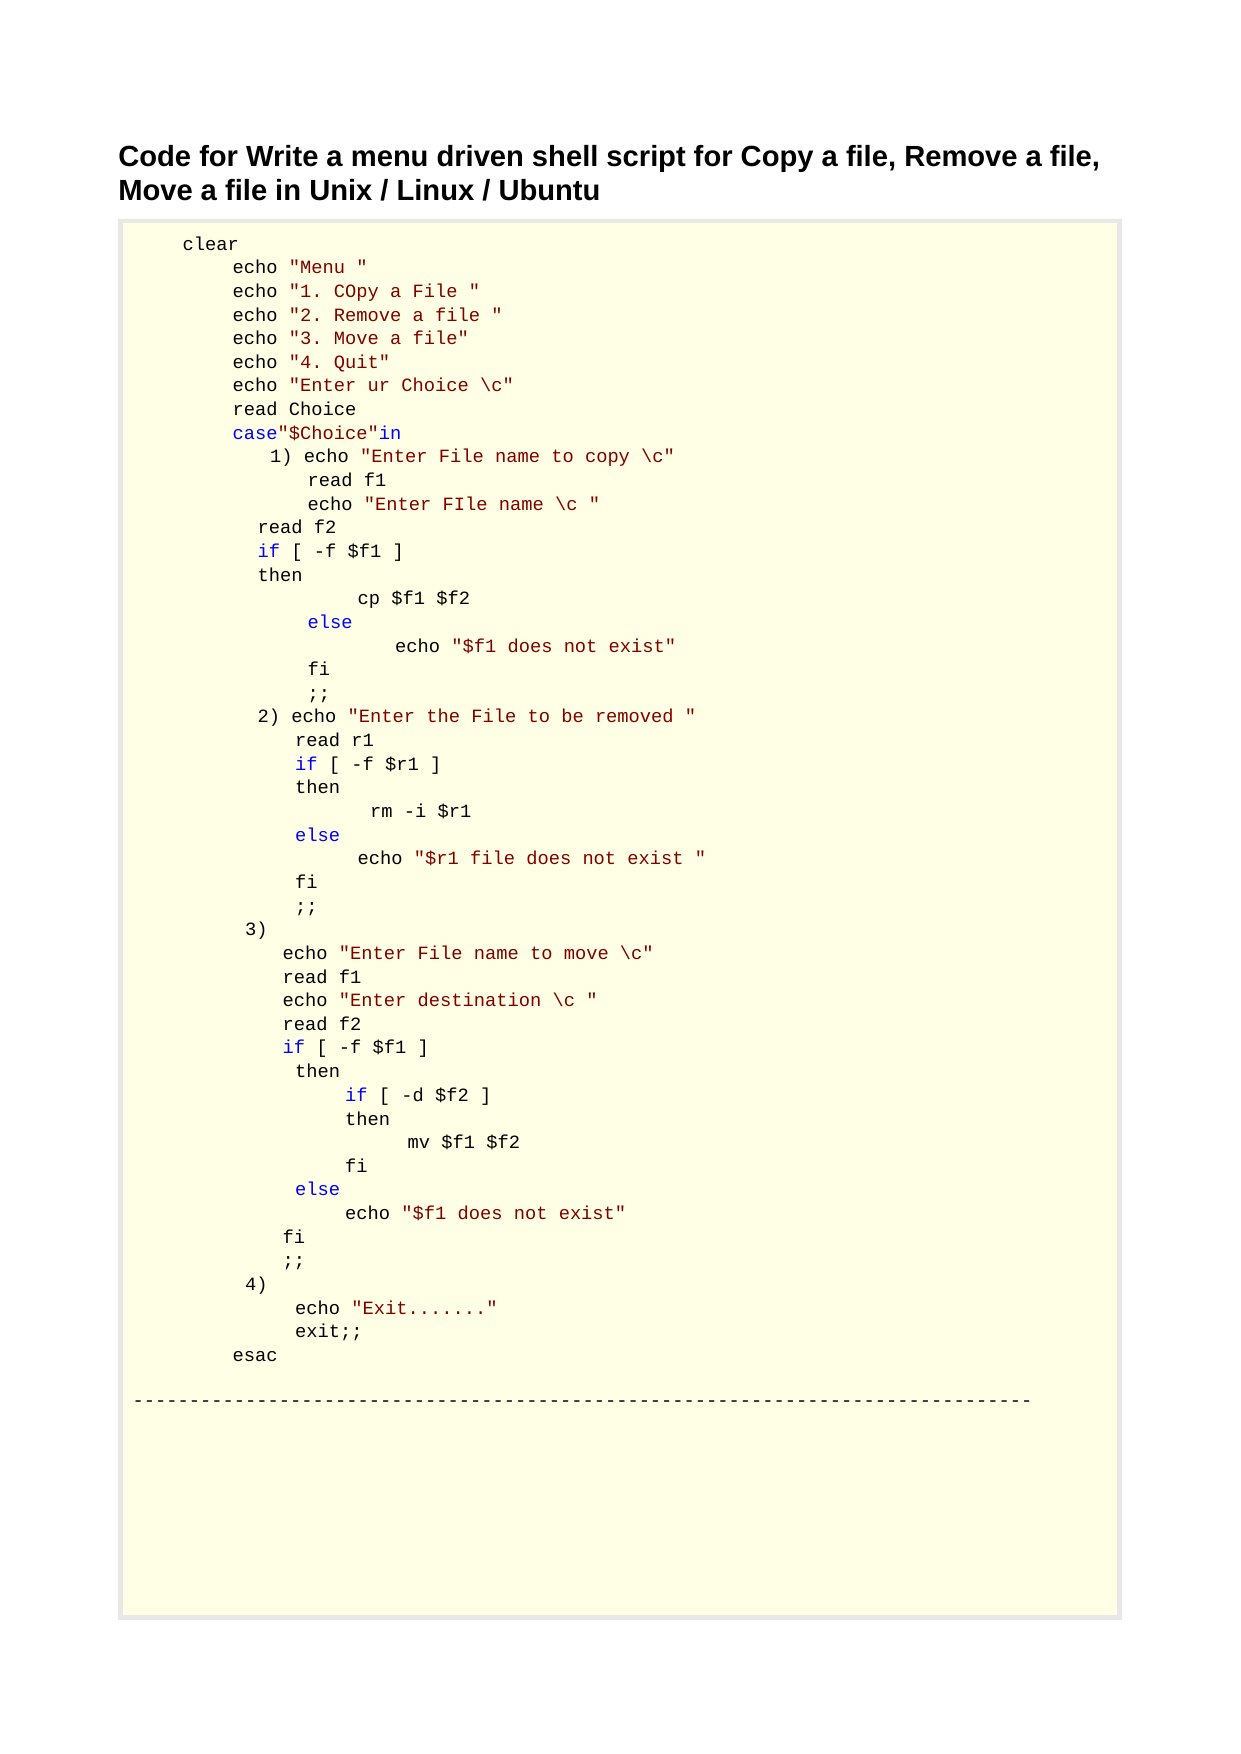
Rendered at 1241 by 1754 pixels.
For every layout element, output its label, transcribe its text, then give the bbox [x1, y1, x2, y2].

text echo "Enter File name to move \c" [123, 928, 1117, 952]
text read f2 [123, 502, 1117, 526]
text 4) [123, 1259, 1117, 1283]
text cp $f1 $f2 [123, 573, 1117, 597]
text ;; [123, 1235, 1117, 1259]
text read f2 [123, 999, 1117, 1022]
text 2) echo "Enter the File to be removed " [123, 691, 1117, 715]
text if [ -f $r1 ] [123, 739, 1117, 762]
text echo "$f1 does not exist" [123, 621, 1117, 644]
text clear [123, 223, 1117, 242]
text -------------------------------------------------------------------------------- [123, 1377, 1117, 1398]
text if [ -f $f1 ] [123, 526, 1117, 549]
text then [123, 1093, 1117, 1117]
text rm -i $r1 [123, 786, 1117, 810]
text echo "$f1 does not exist" [123, 1188, 1117, 1212]
text echo "Enter ur Choice \c" [123, 360, 1117, 384]
text else [123, 810, 1117, 833]
text esac [123, 1330, 1117, 1353]
text then [123, 762, 1117, 786]
text echo "Menu " [123, 242, 1117, 266]
text echo "4. Quit" [123, 337, 1117, 360]
text echo "Enter destination \c " [123, 975, 1117, 999]
text else [123, 597, 1117, 621]
text if [ -d $f2 ] [123, 1070, 1117, 1093]
text fi [123, 1212, 1117, 1235]
text read r1 [123, 715, 1117, 739]
text read f1 [123, 455, 1117, 479]
text echo "Exit......." [123, 1283, 1117, 1306]
text then [123, 1046, 1117, 1070]
text case"$Choice"in [123, 408, 1117, 431]
text fi [123, 857, 1117, 881]
text then [123, 549, 1117, 573]
text echo "3. Move a file" [123, 313, 1117, 337]
text ;; [123, 881, 1117, 904]
text exit;; [123, 1306, 1117, 1330]
text echo "Enter FIle name \c " [123, 479, 1117, 502]
text echo "$r1 file does not exist " [123, 833, 1117, 857]
text read Choice [123, 384, 1117, 408]
text 1) echo "Enter File name to copy \c" [123, 431, 1117, 455]
text read f1 [123, 952, 1117, 975]
subtitle Code for Write a menu driven shell script for Copy a file, Remove a file, Move a file in Unix / Linux / Ubuntu [118, 139, 1122, 206]
text echo "2. Remove a file " [123, 289, 1117, 313]
text else [123, 1164, 1117, 1188]
text fi [123, 644, 1117, 668]
text mv $f1 $f2 [123, 1117, 1117, 1141]
text fi [123, 1141, 1117, 1164]
text if [ -f $f1 ] [123, 1022, 1117, 1046]
text 3) [123, 904, 1117, 928]
text ;; [123, 668, 1117, 691]
text echo "1. COpy a File " [123, 266, 1117, 289]
